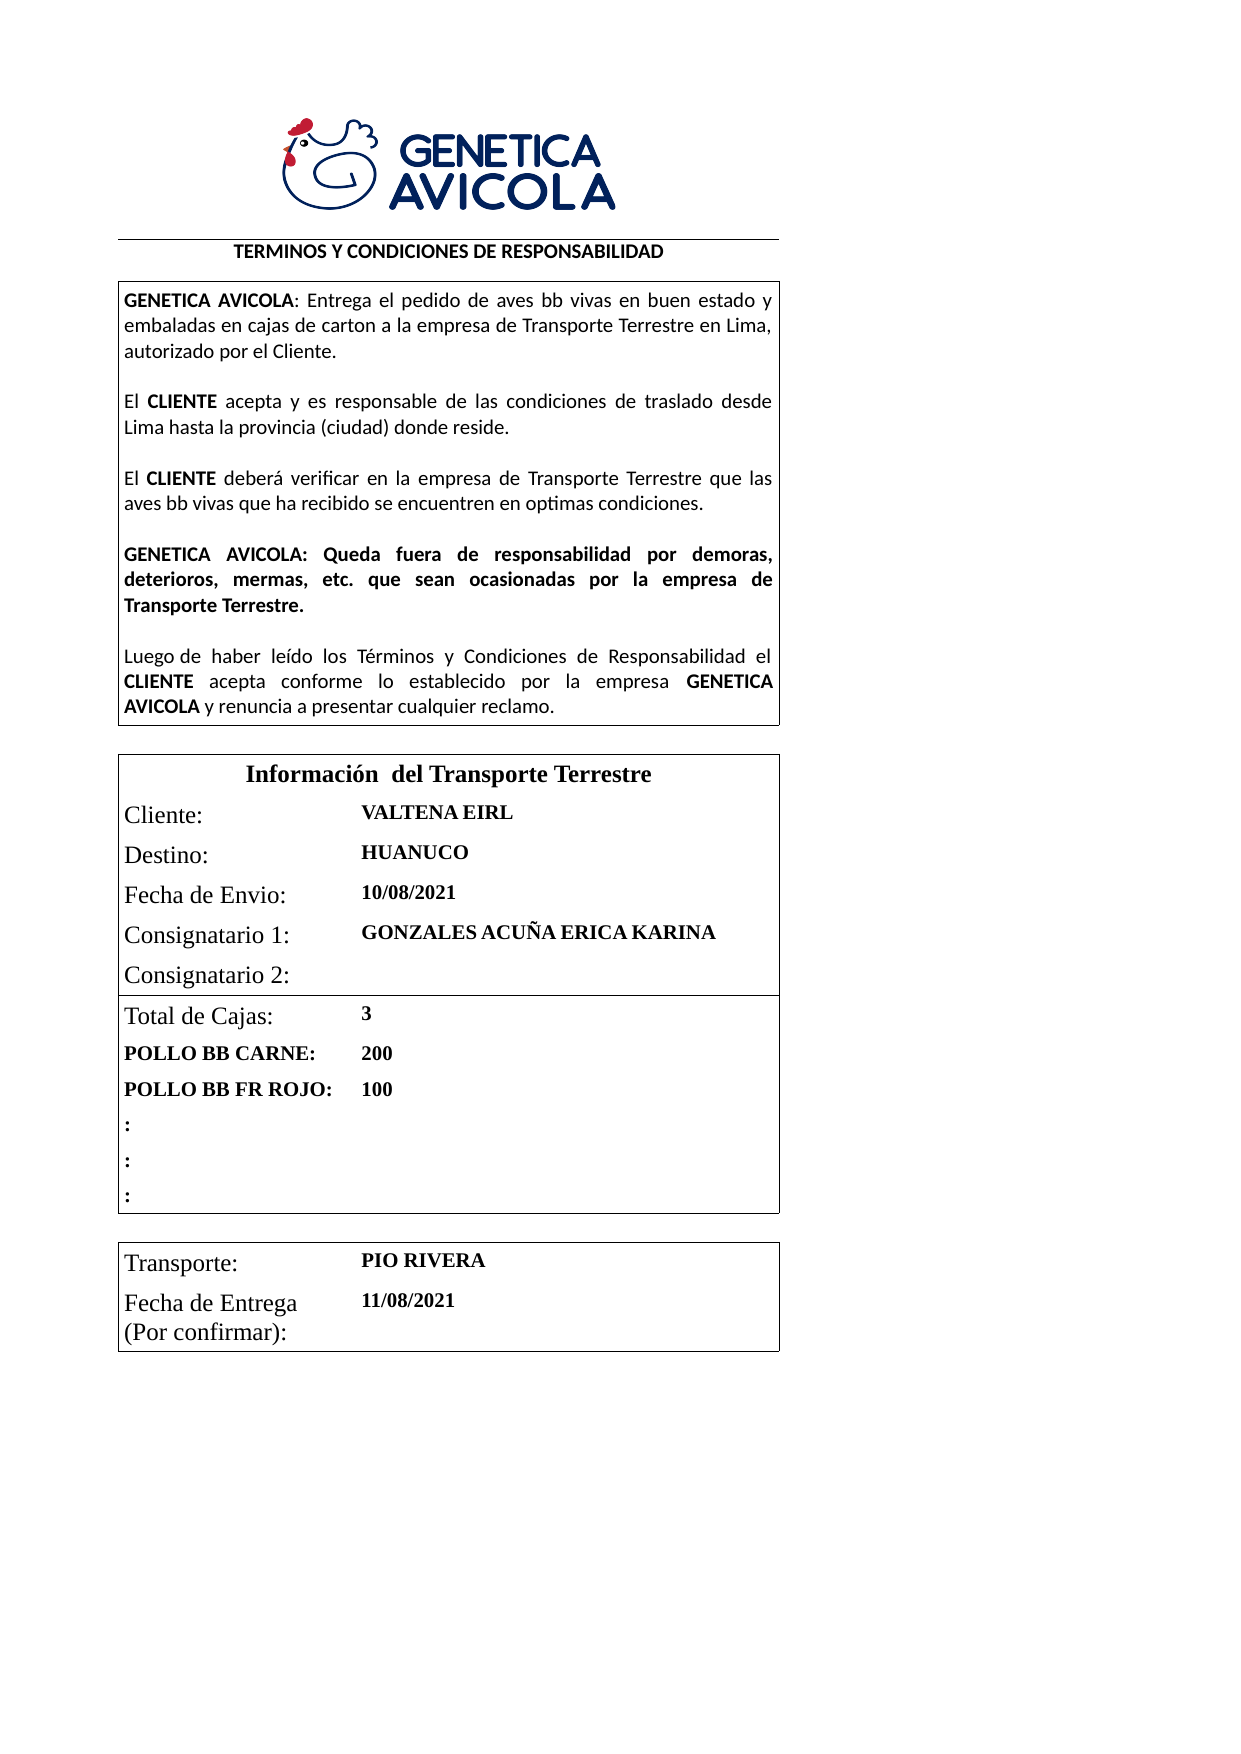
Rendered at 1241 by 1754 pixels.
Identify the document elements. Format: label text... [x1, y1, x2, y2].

table_cell PIO RIVERA [356, 1243, 779, 1282]
table_cell 3 [356, 996, 779, 1035]
picture [282, 118, 616, 210]
table_cell Consignatario 1: [119, 915, 356, 955]
table_cell Total de Cajas: [119, 996, 356, 1035]
table_cell Fecha de Envio: [119, 874, 356, 914]
table_cell [356, 1142, 779, 1177]
table_cell [356, 1178, 779, 1213]
table_cell GONZALES ACUÑA ERICA KARINA [356, 915, 779, 955]
table_cell [356, 955, 779, 995]
table_cell [118, 1214, 356, 1242]
table_cell 200 [356, 1035, 779, 1071]
table_cell VALTENA EIRL [356, 794, 779, 834]
table_cell GENETICA AVICOLA: Entrega el pedido de aves bb vivas en buen estado y embaladas en cajas de carton a la empresa de Transporte Terrestre en Lima, autorizado por el Cliente. El CLIENTE acepta y es responsable de las condiciones de traslado desde Lima hasta la provincia (ciudad) donde reside. El CLIENTE deberá verificar en la empresa de Transporte Terrestre que las aves bb vivas que ha recibido se encuentren en optimas condiciones. GENETICA AVICOLA: Queda fuera de responsabilidad por demoras, deterioros, mermas, etc. que sean ocasionadas por la empresa de Transporte Terrestre. Luego de haber leído los Términos y Condiciones de Responsabilidad el CLIENTE acepta conforme lo establecido por la empresa GENETICA AVICOLA y renuncia a presentar cualquier reclamo. [119, 282, 779, 725]
table_cell : [119, 1106, 356, 1142]
table_cell Fecha de Entrega (Por confirmar): [119, 1282, 356, 1351]
table_cell Consignatario 2: [119, 955, 356, 995]
table_cell Destino: [119, 834, 356, 874]
table_cell 11/08/2021 [356, 1282, 779, 1351]
table_cell : [119, 1142, 356, 1177]
table_cell [356, 1214, 779, 1242]
table_cell : [119, 1178, 356, 1213]
table_cell 100 [356, 1071, 779, 1106]
table_header Información del Transporte Terrestre [119, 755, 779, 794]
table_cell Transporte: [119, 1243, 356, 1282]
table_cell HUANUCO [356, 834, 779, 874]
table_cell 10/08/2021 [356, 874, 779, 914]
table_cell [356, 1106, 779, 1142]
table_cell POLLO BB CARNE: [119, 1035, 356, 1071]
table_cell Cliente: [119, 794, 356, 834]
table_cell POLLO BB FR ROJO: [119, 1071, 356, 1106]
table_header TERMINOS Y CONDICIONES DE RESPONSABILIDAD [118, 240, 779, 281]
